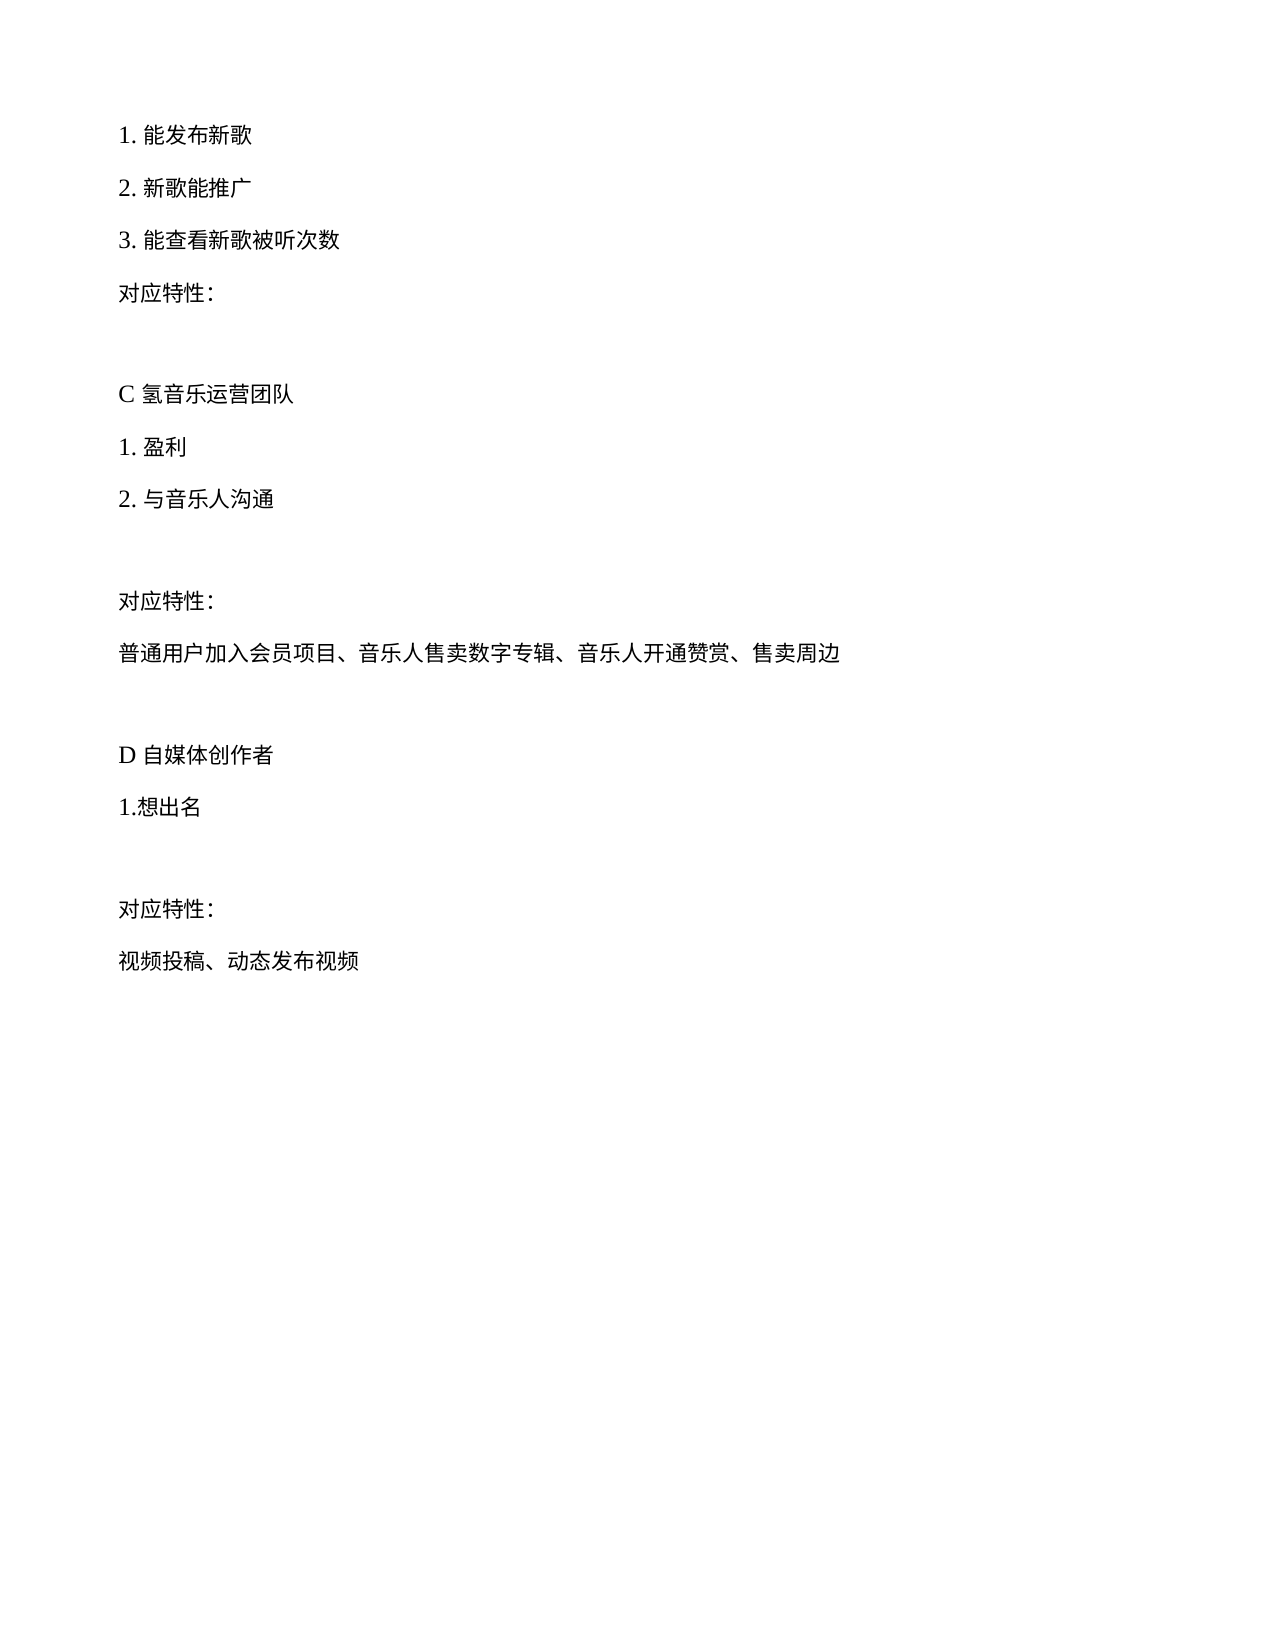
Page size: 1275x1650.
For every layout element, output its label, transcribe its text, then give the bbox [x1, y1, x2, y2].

text 对应特性： [118, 584, 1157, 615]
text C 氢音乐运营团队 [118, 377, 1157, 409]
text 对应特性： [118, 276, 1157, 307]
text 1. 能发布新歌 [118, 118, 1157, 150]
text 普通用户加入会员项目、音乐人售卖数字专辑、音乐人开通赞赏、售卖周边 [118, 636, 1157, 668]
text 视频投稿、动态发布视频 [118, 944, 1157, 976]
text 1. 盈利 [118, 430, 1157, 461]
text 2. 新歌能推广 [118, 171, 1157, 202]
text 3. 能查看新歌被听次数 [118, 223, 1157, 255]
text 1.想出名 [118, 790, 1157, 822]
text D 自媒体创作者 [118, 738, 1157, 769]
text 对应特性： [118, 892, 1157, 923]
text 2. 与音乐人沟通 [118, 482, 1157, 514]
